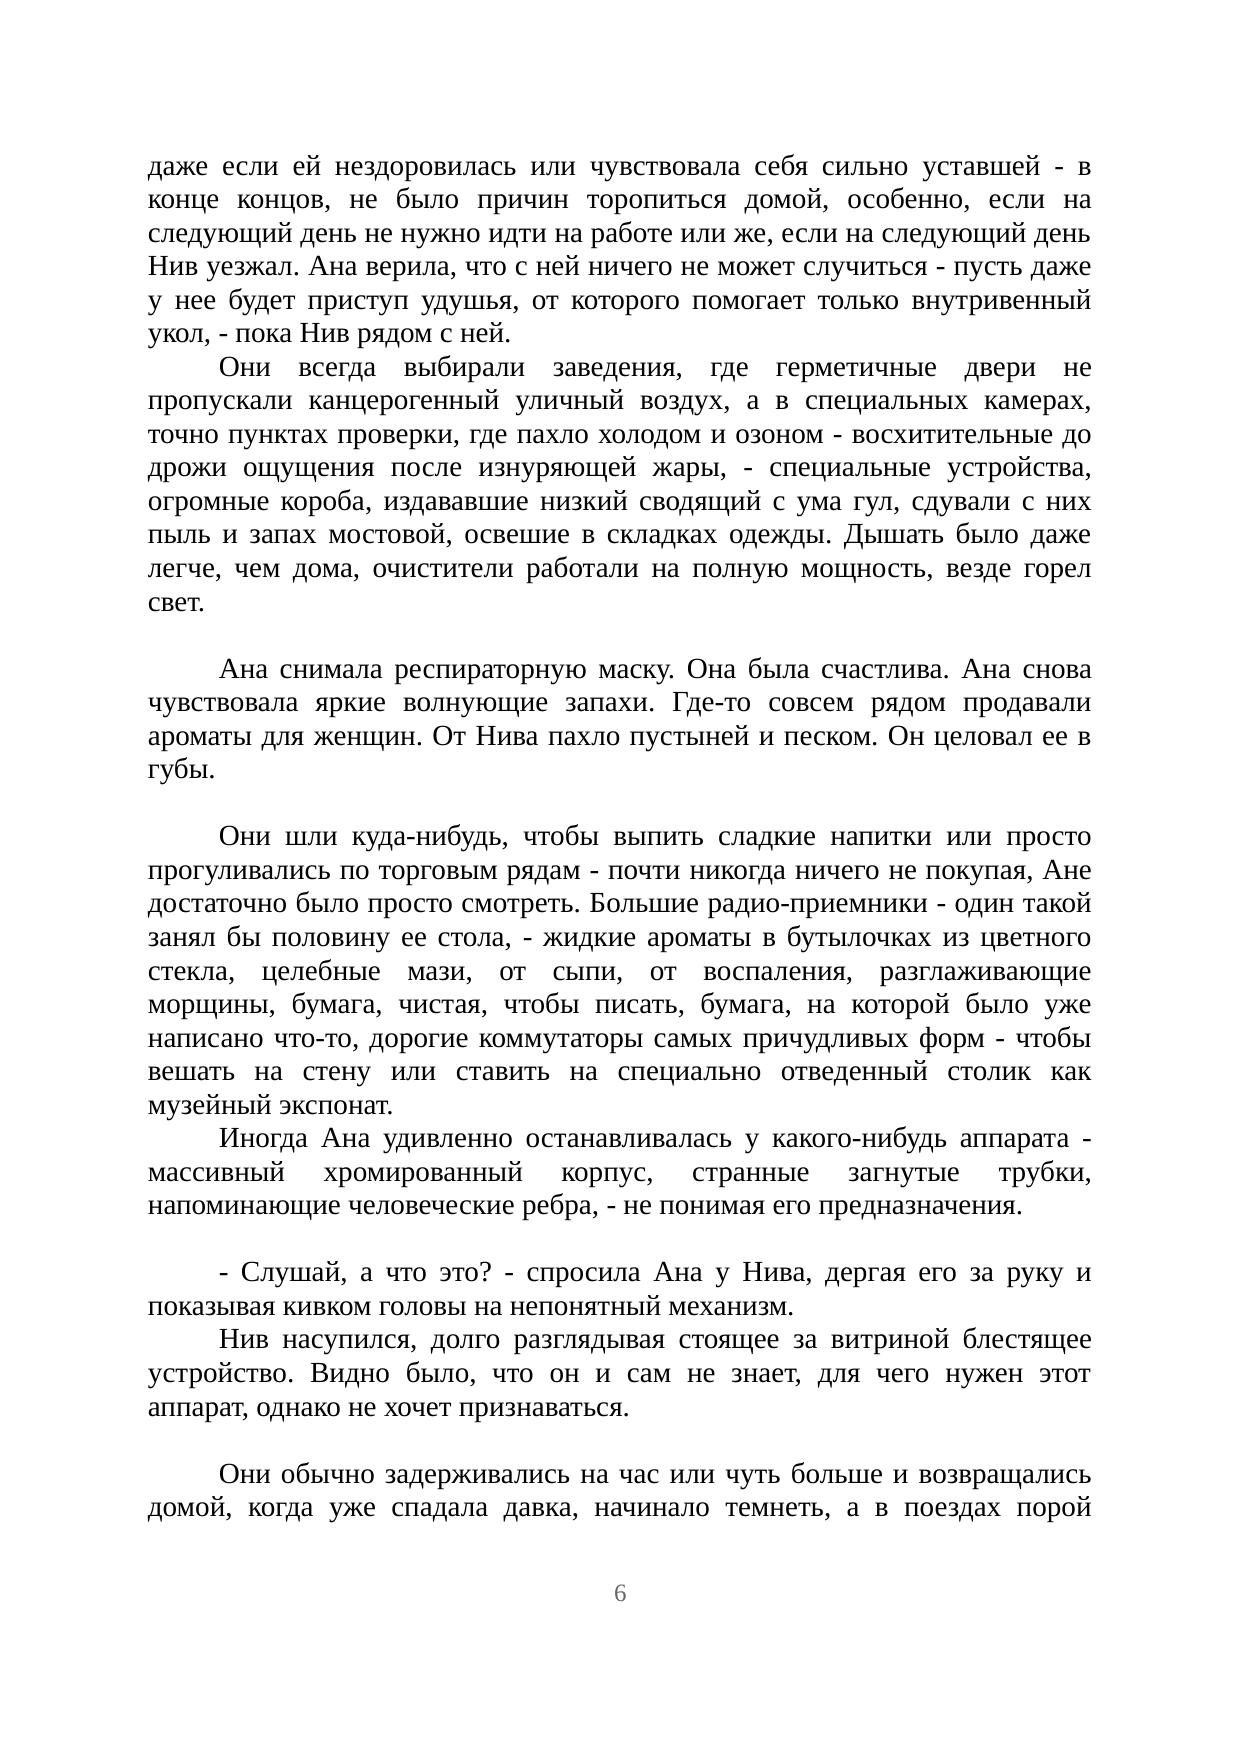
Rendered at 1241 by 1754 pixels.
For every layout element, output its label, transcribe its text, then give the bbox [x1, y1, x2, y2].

text Они шли куда-нибудь, чтобы выпить сладкие напитки или просто прогуливались по торговым рядам - почти никогда ничего не покупая, Ане достаточно было просто смотреть. Большие радио-приемники - один такой занял бы половину ее стола, - жидкие ароматы в бутылочках из цветного стекла, целебные мази, от сыпи, от воспаления, разглаживающие морщины, бумага, чистая, чтобы писать, бумага, на которой было уже написано что-то, дорогие коммутаторы самых причудливых форм - чтобы вешать на стену или ставить на специально отведенный столик как музейный экспонат. [148, 818, 1093, 1120]
text - Слушай, а что это? - спросила Ана у Нива, дергая его за руку и показывая кивком головы на непонятный механизм. [148, 1254, 1093, 1322]
text даже если ей нездоровилась или чувствовала себя сильно уставшей - в конце концов, не было причин торопиться домой, особенно, если на следующий день не нужно идти на работе или же, если на следующий день Нив уезжал. Ана верила, что с ней ничего не может случиться - пусть даже у нее будет приступ удушья, от которого помогает только внутривенный укол, - пока Нив рядом с ней. [148, 148, 1093, 349]
text Они обычно задерживались на час или чуть больше и возвращались домой, когда уже спадала давка, начинало темнеть, а в поездах порой [148, 1456, 1093, 1523]
text Нив насупился, долго разглядывая стоящее за витриной блестящее устройство. Видно было, что он и сам не знает, для чего нужен этот аппарат, однако не хочет признаваться. [148, 1322, 1093, 1422]
text Они всегда выбирали заведения, где герметичные двери не пропускали канцерогенный уличный воздух, а в специальных камерах, точно пунктах проверки, где пахло холодом и озоном - восхитительные до дрожи ощущения после изнуряющей жары, - специальные устройства, огромные короба, издававшие низкий сводящий с ума гул, сдували с них пыль и запах мостовой, освешие в складках одежды. Дышать было даже легче, чем дома, очистители работали на полную мощность, везде горел свет. [148, 349, 1093, 617]
text Иногда Ана удивленно останавливалась у какого-нибудь аппарата - массивный хромированный корпус, странные загнутые трубки, напоминающие человеческие ребра, - не понимая его предназначения. [148, 1120, 1093, 1221]
text Ана снимала респираторную маску. Она была счастлива. Ана снова чувствовала яркие волнующие запахи. Где-то совсем рядом продавали ароматы для женщин. От Нива пахло пустыней и песком. Он целовал ее в губы. [148, 651, 1093, 785]
